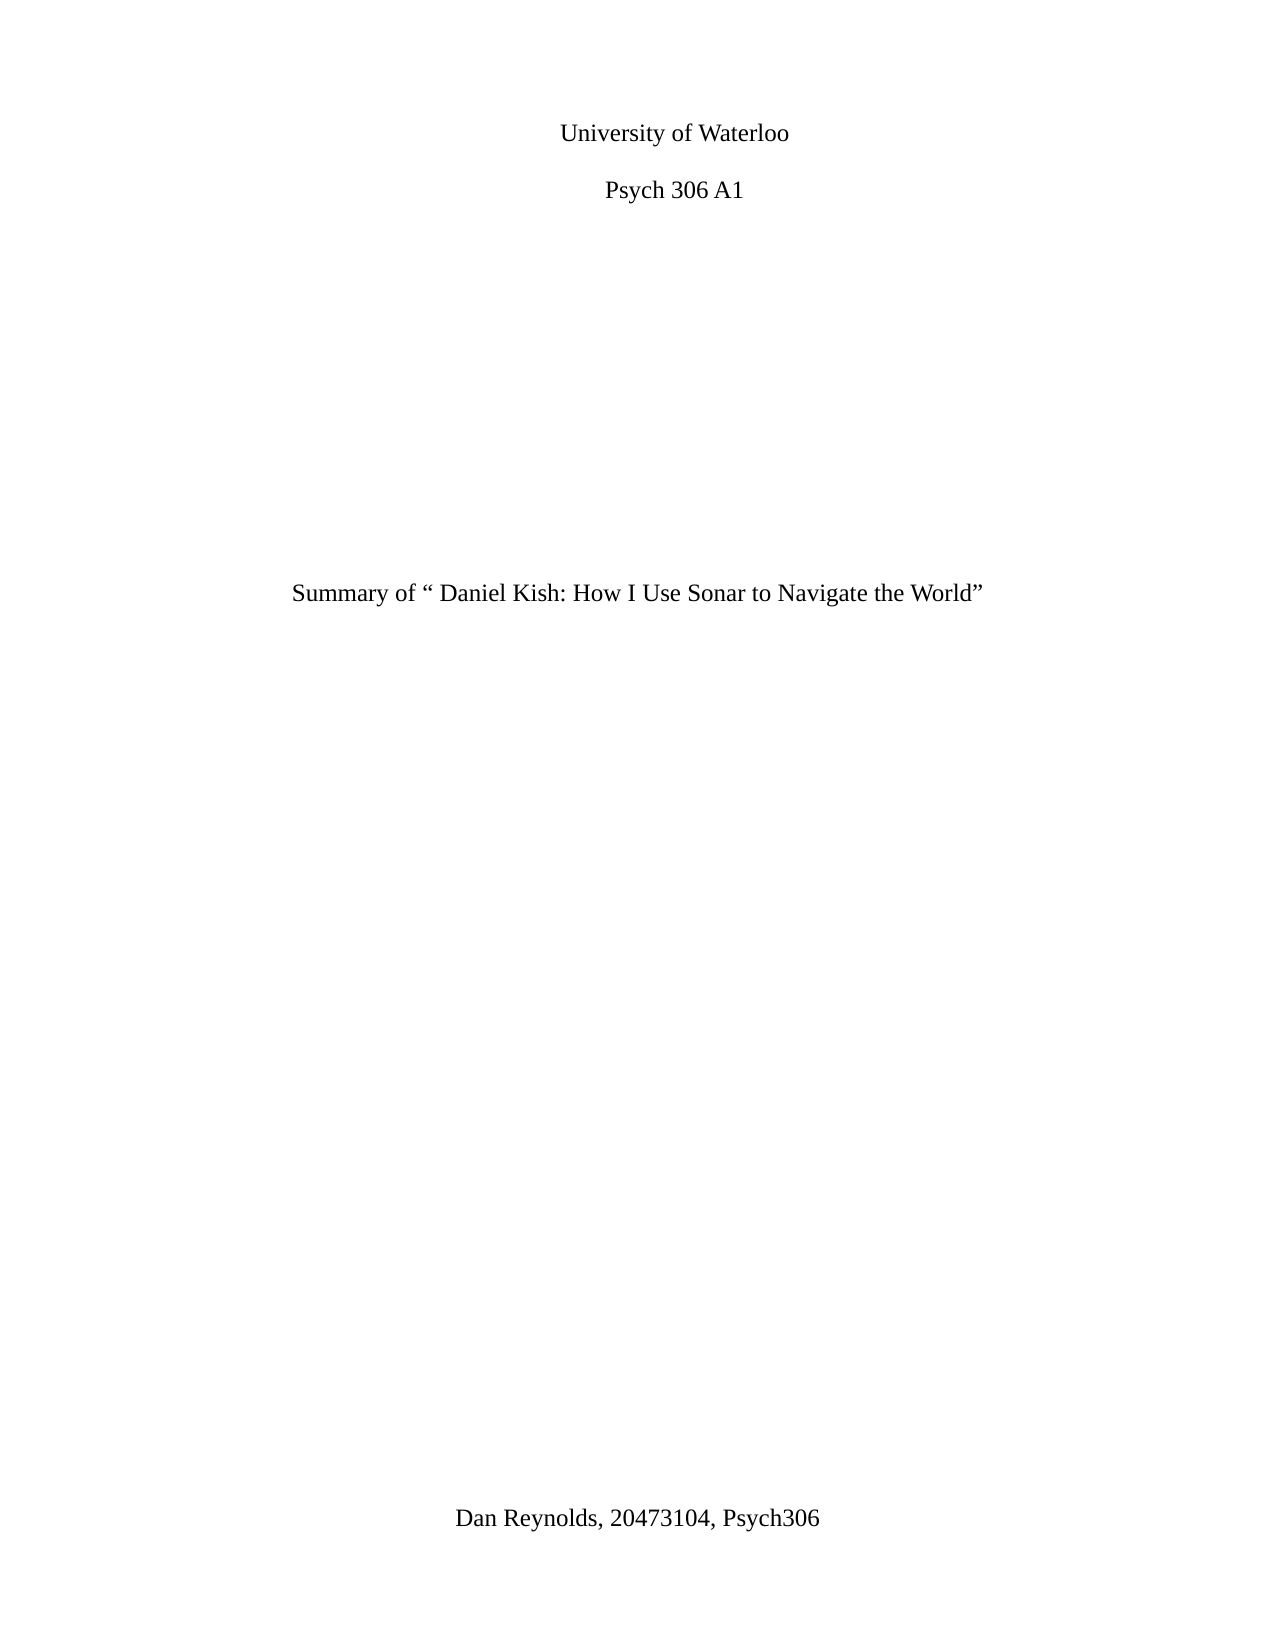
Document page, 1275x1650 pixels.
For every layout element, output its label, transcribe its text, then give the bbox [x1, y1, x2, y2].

text University of Waterloo [118, 118, 1157, 147]
text Psych 306 A1 [118, 176, 1157, 204]
text Summary of “ Daniel Kish: How I Use Sonar to Navigate the World” [118, 578, 1157, 607]
